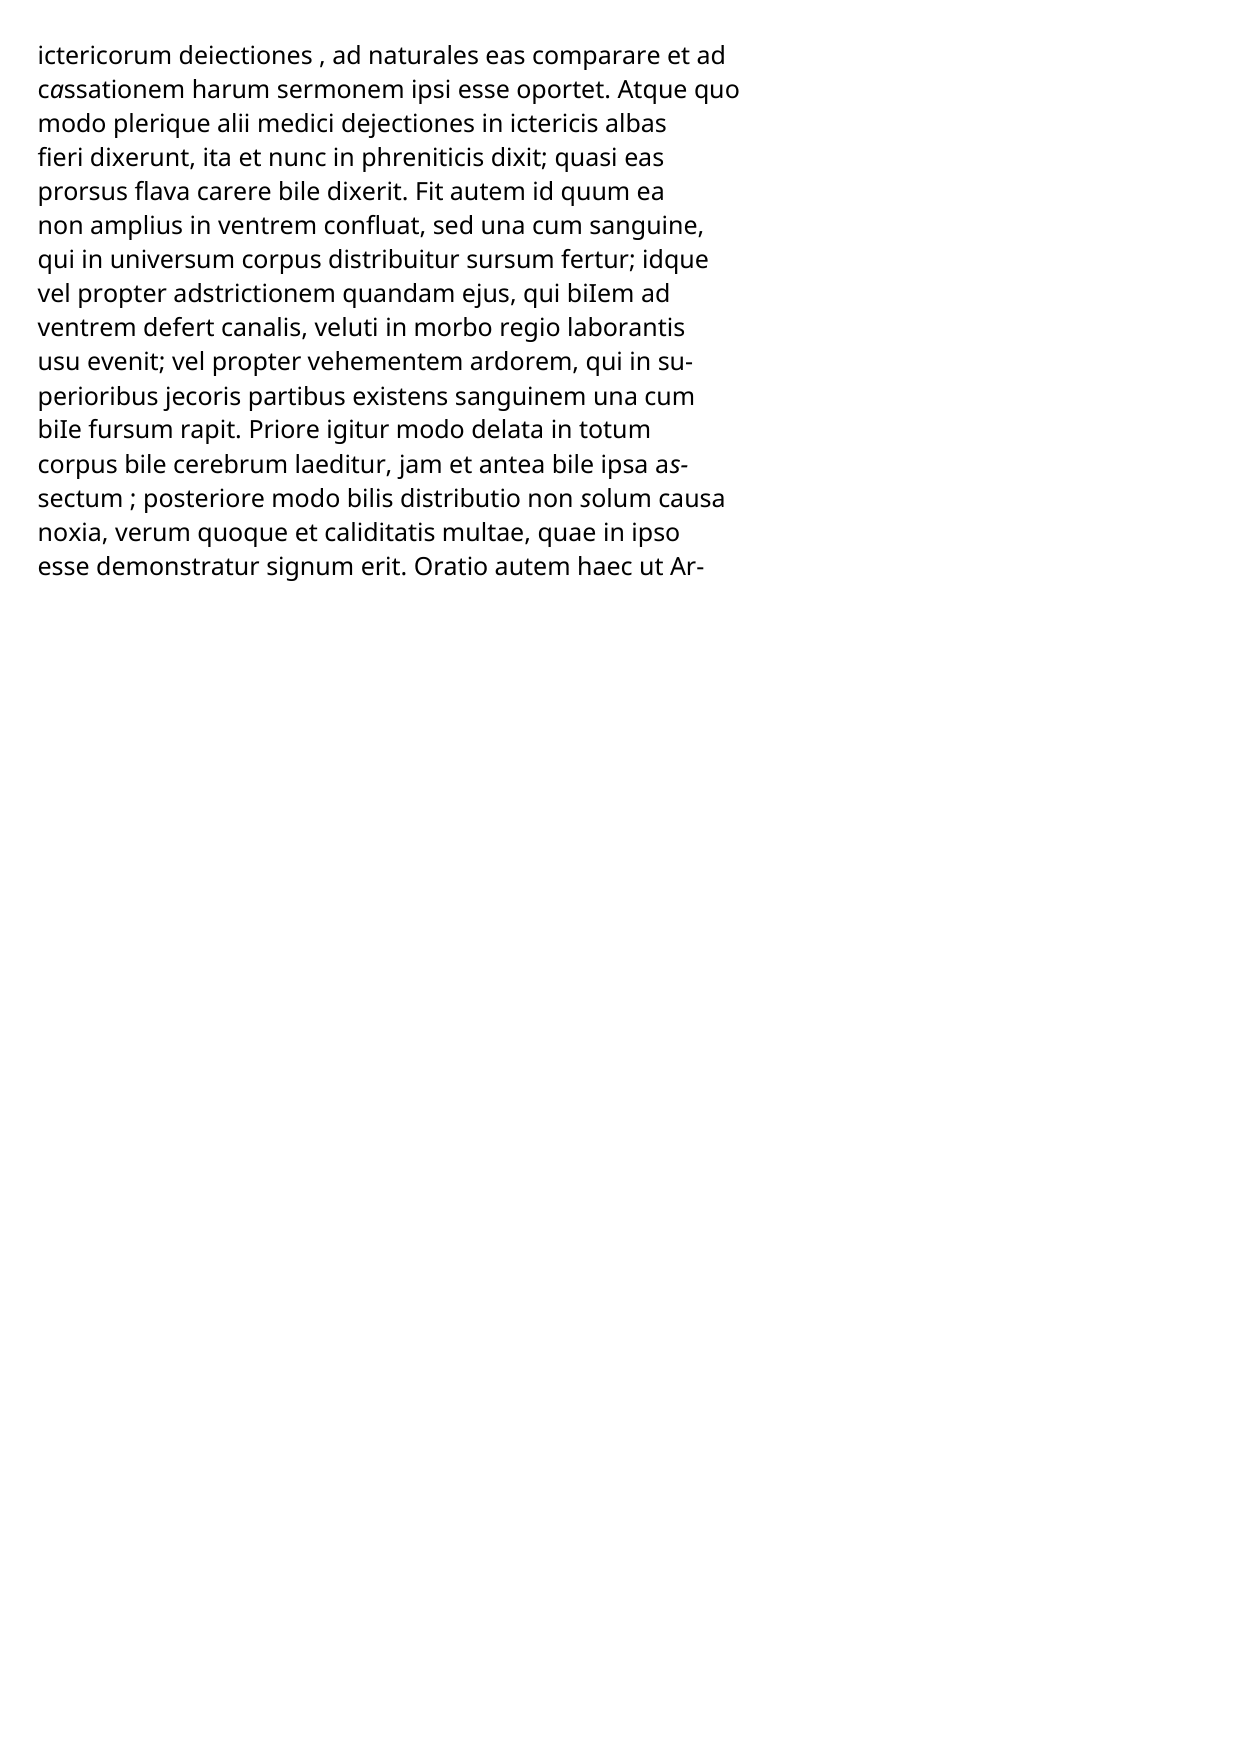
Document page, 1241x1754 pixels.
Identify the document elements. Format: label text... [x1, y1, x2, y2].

text ictericorum deiectiones , ad naturales eas comparare et ad cassationem harum sermonem ipsi esse oportet. Atque quo modo plerique alii medici dejectiones in ictericis albas fieri dixerunt, ita et nunc in phreniticis dixit; quasi eas prorsus flava carere bile dixerit. Fit autem id quum ea non amplius in ventrem confluat, sed una cum sanguine, qui in universum corpus distribuitur sursum fertur; idque vel propter adstrictionem quandam ejus, qui biIem ad ventrem defert canalis, veluti in morbo regio laborantis usu evenit; vel propter vehementem ardorem, qui in su- perioribus jecoris partibus existens sanguinem una cum biIe fursum rapit. Priore igitur modo delata in totum corpus bile cerebrum laeditur, jam et antea bile ipsa as- sectum ; posteriore modo bilis distributio non solum causa noxia, verum quoque et caliditatis multae, quae in ipso esse demonstratur signum erit. Oratio autem haec ut Ar- [37, 37, 1203, 582]
